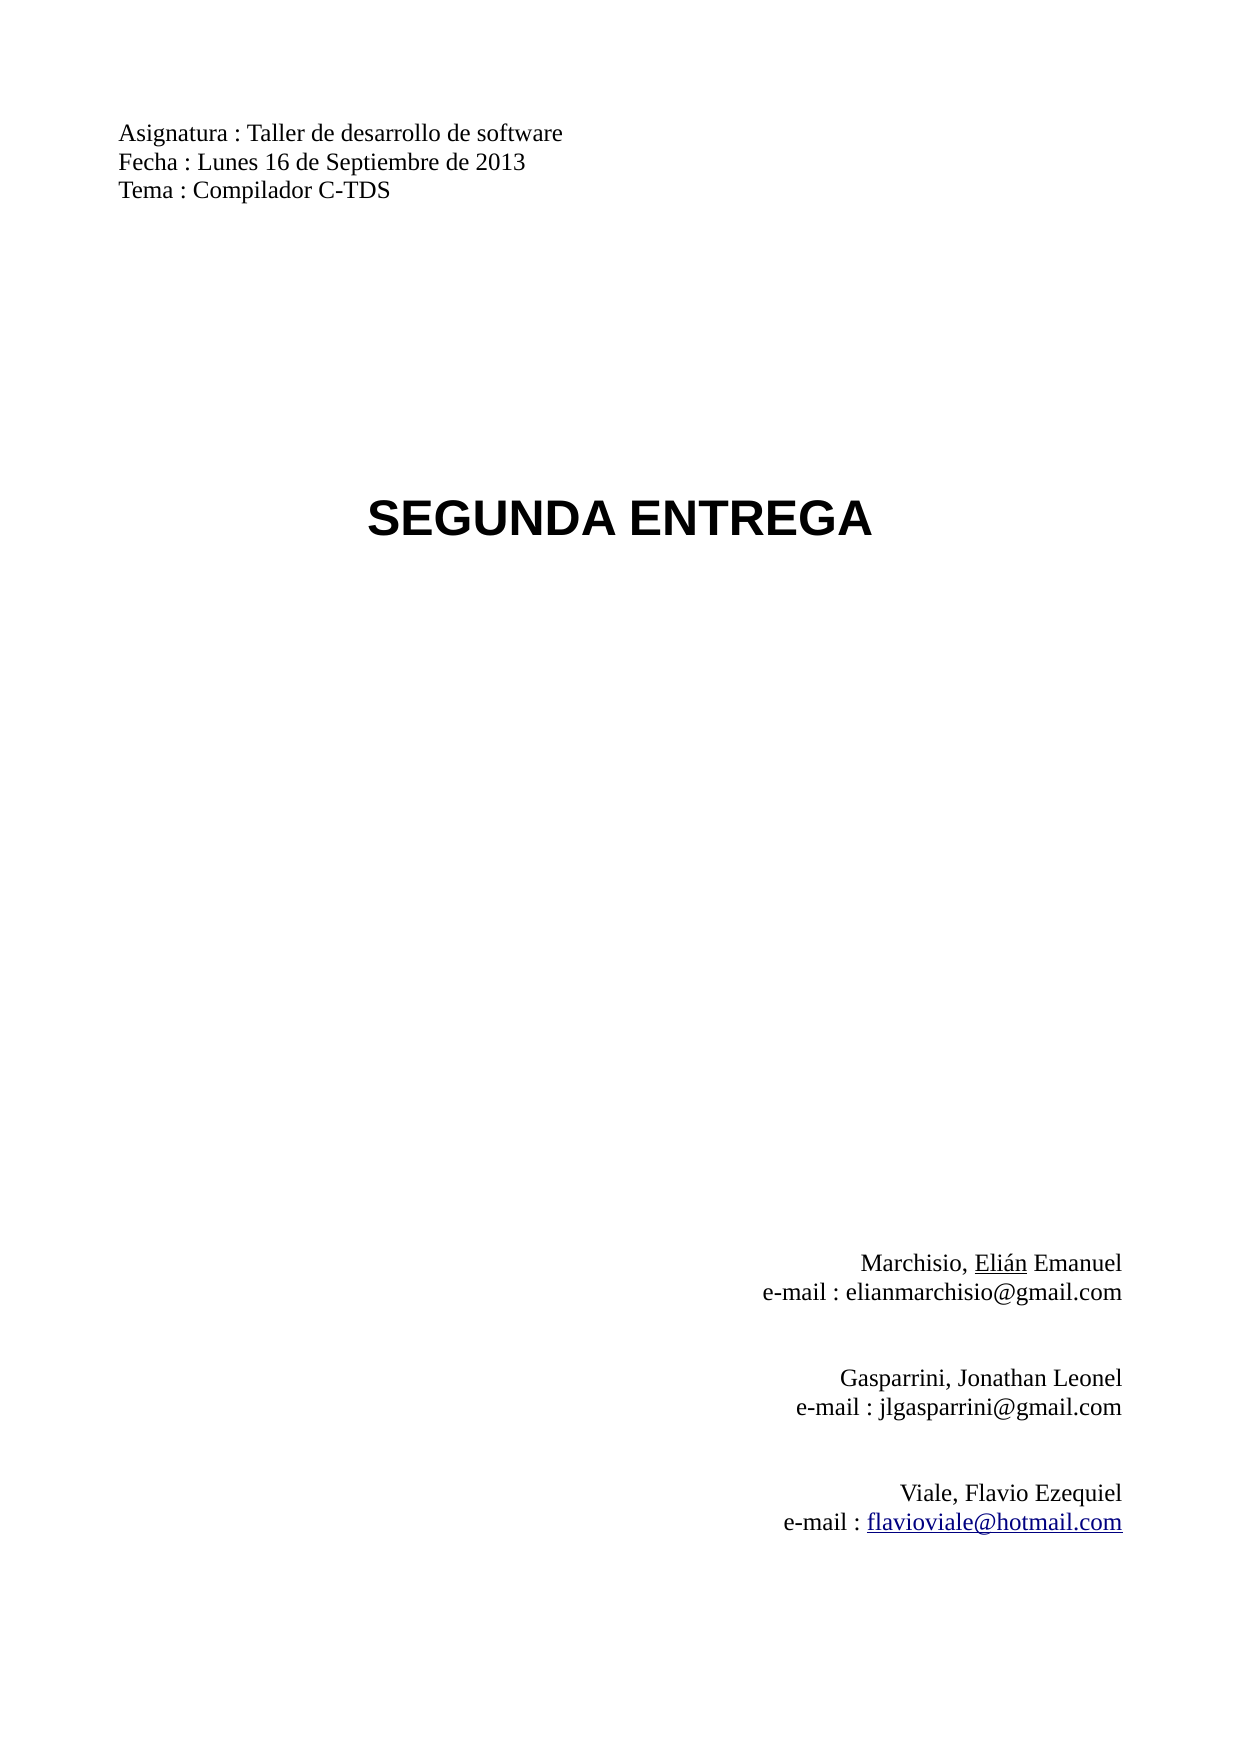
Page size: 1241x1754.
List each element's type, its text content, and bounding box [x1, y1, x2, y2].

text Gasparrini, Jonathan Leonel [118, 1363, 1122, 1392]
text e-mail : flavioviale@hotmail.com [118, 1507, 1122, 1536]
text Tema : Compilador C-TDS [118, 176, 1122, 204]
text e-mail : elianmarchisio@gmail.com [118, 1277, 1122, 1306]
text Marchisio, Elián Emanuel [118, 1248, 1122, 1277]
text e-mail : jlgasparrini@gmail.com [118, 1392, 1122, 1421]
text Asignatura : Taller de desarrollo de software [118, 118, 1122, 147]
text Viale, Flavio Ezequiel [118, 1478, 1122, 1507]
subtitle SEGUNDA ENTREGA [118, 488, 1122, 546]
text Fecha : Lunes 16 de Septiembre de 2013 [118, 147, 1122, 176]
